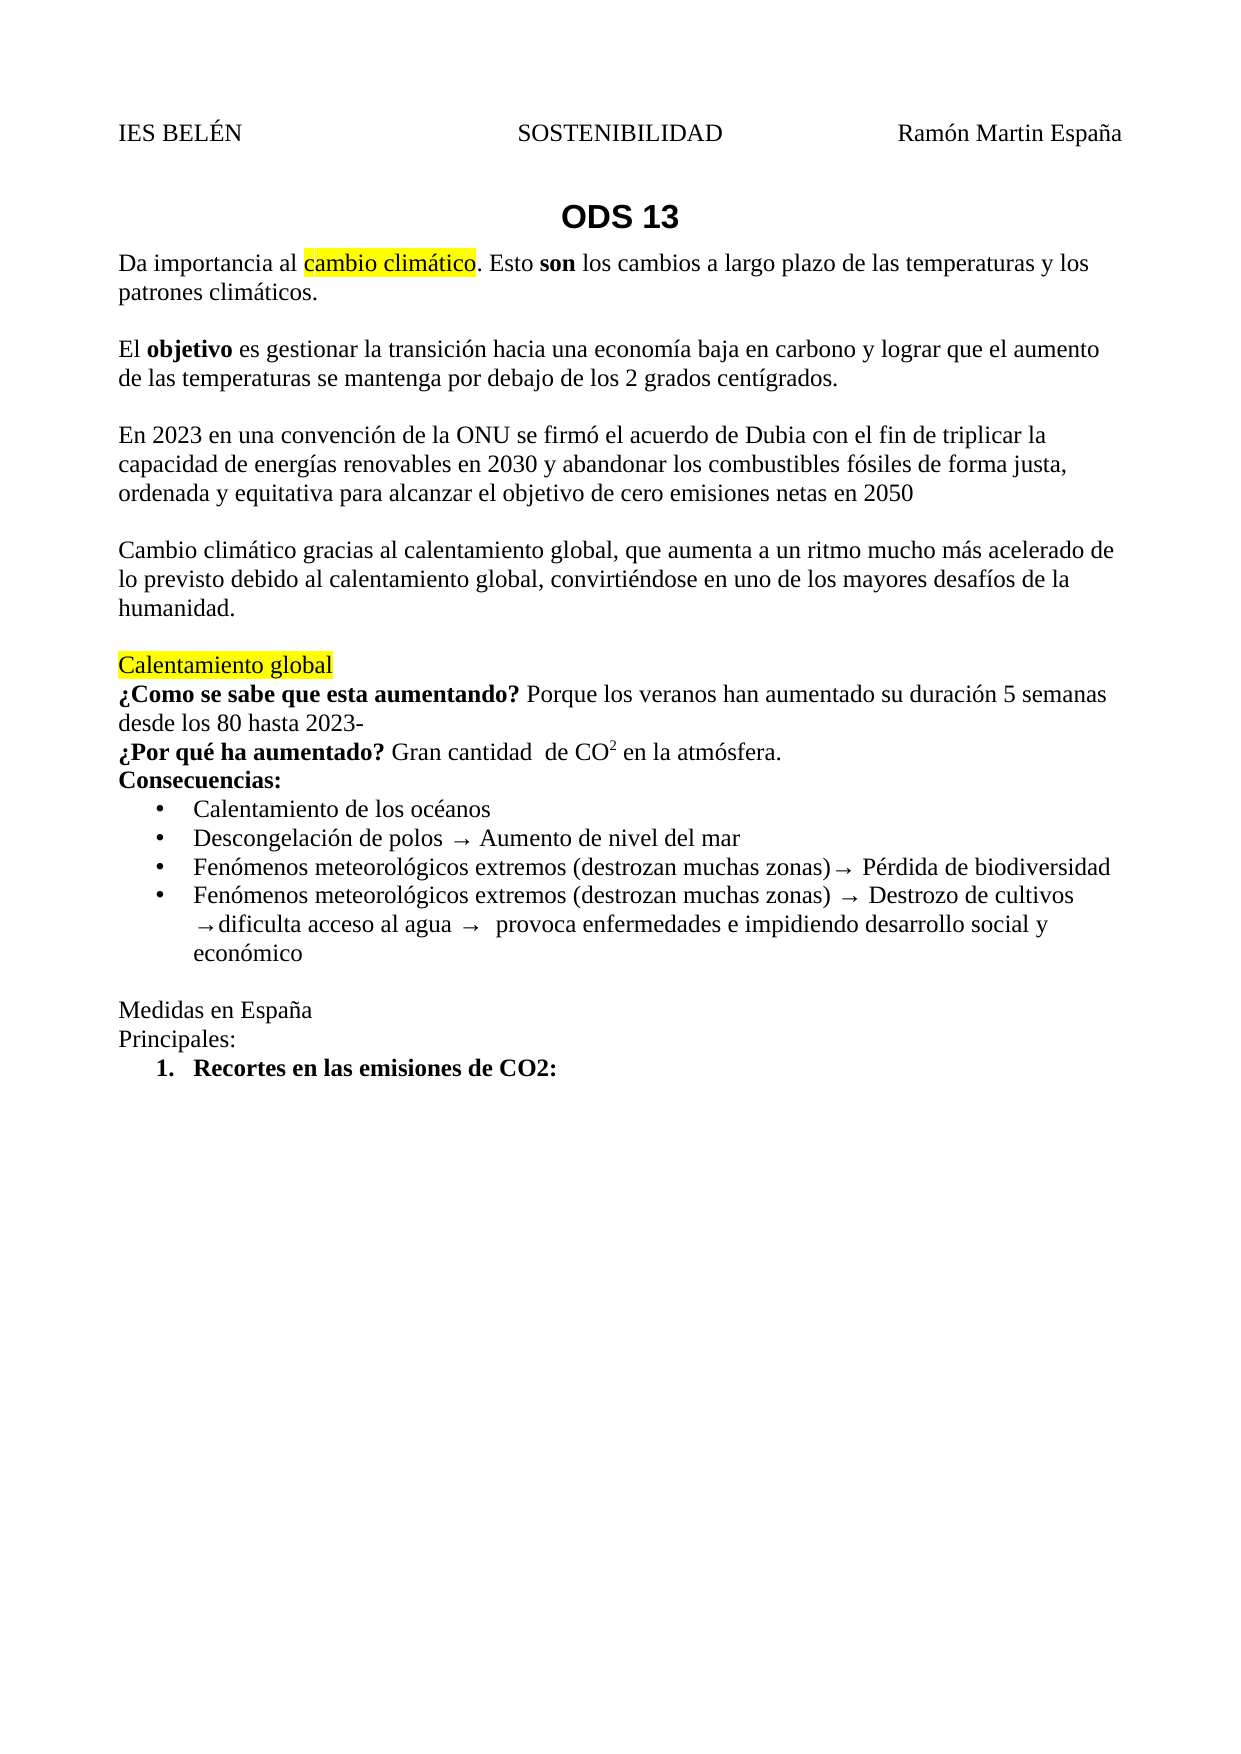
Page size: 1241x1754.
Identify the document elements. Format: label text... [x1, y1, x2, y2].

text El objetivo es gestionar la transición hacia una economía baja en carbono y lograr que el aumento de las temperaturas se mantenga por debajo de los 2 grados centígrados. [118, 334, 1122, 392]
list Recortes en las emisiones de CO2: [156, 1053, 1122, 1082]
text Medidas en España [118, 996, 1122, 1024]
list Descongelación de polos → Aumento de nivel del mar [156, 823, 1122, 852]
text ¿Por qué ha aumentado? Gran cantidad de CO2 en la atmósfera. [118, 737, 1122, 766]
text Cambio climático gracias al calentamiento global, que aumenta a un ritmo mucho más acelerado de lo previsto debido al calentamiento global, convirtiéndose en uno de los mayores desafíos de la humanidad. [118, 536, 1122, 622]
text Consecuencias: [118, 766, 1122, 794]
text En 2023 en una convención de la ONU se firmó el acuerdo de Dubia con el fin de triplicar la capacidad de energías renovables en 2030 y abandonar los combustibles fósiles de forma justa, ordenada y equitativa para alcanzar el objetivo de cero emisiones netas en 2050 [118, 421, 1122, 507]
subtitle ODS 13 [118, 197, 1122, 236]
list Fenómenos meteorológicos extremos (destrozan muchas zonas) → Destrozo de cultivos →dificulta acceso al agua → provoca enfermedades e impidiendo desarrollo social y económico [156, 881, 1122, 967]
text Calentamiento global [118, 651, 1122, 679]
text ¿Como se sabe que esta aumentando? Porque los veranos han aumentado su duración 5 semanas desde los 80 hasta 2023- [118, 679, 1122, 737]
text Principales: [118, 1024, 1122, 1053]
text Da importancia al cambio climático. Esto son los cambios a largo plazo de las temperaturas y los patrones climáticos. [118, 248, 1122, 306]
list Fenómenos meteorológicos extremos (destrozan muchas zonas)→ Pérdida de biodiversidad [156, 852, 1122, 881]
list Calentamiento de los océanos [156, 794, 1122, 823]
